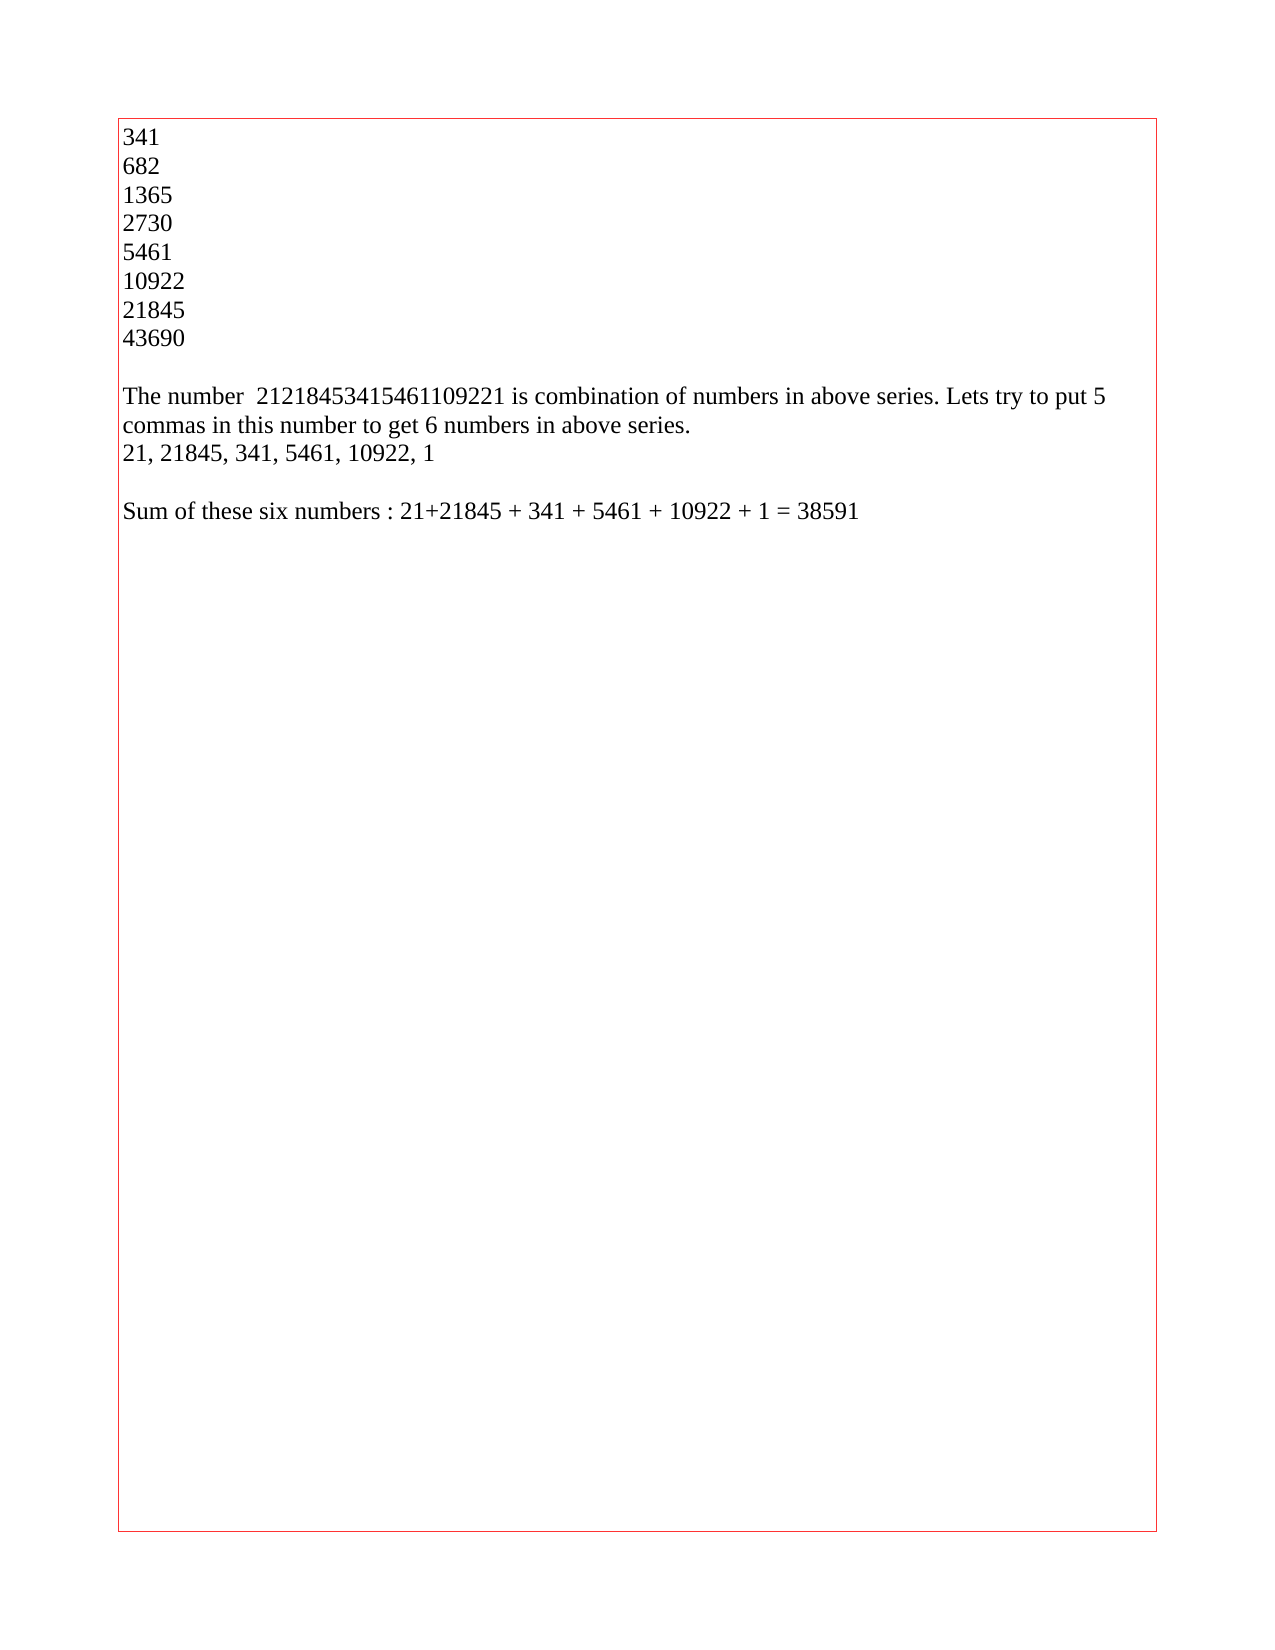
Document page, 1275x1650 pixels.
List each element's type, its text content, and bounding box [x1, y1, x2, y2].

text 10922 [122, 266, 1153, 295]
text 2730 [122, 208, 1153, 237]
text 5461 [122, 237, 1153, 266]
text 682 [122, 151, 1153, 180]
text 341 [122, 122, 1153, 151]
text 1365 [122, 180, 1153, 208]
text 21, 21845, 341, 5461, 10922, 1 [122, 438, 1153, 467]
text 43690 [122, 323, 1153, 352]
text Sum of these six numbers : 21+21845 + 341 + 5461 + 10922 + 1 = 38591 [122, 496, 1153, 525]
text The number 21218453415461109221 is combination of numbers in above series. Lets try to put 5 commas in this number to get 6 numbers in above series. [122, 381, 1153, 438]
text 21845 [122, 295, 1153, 323]
